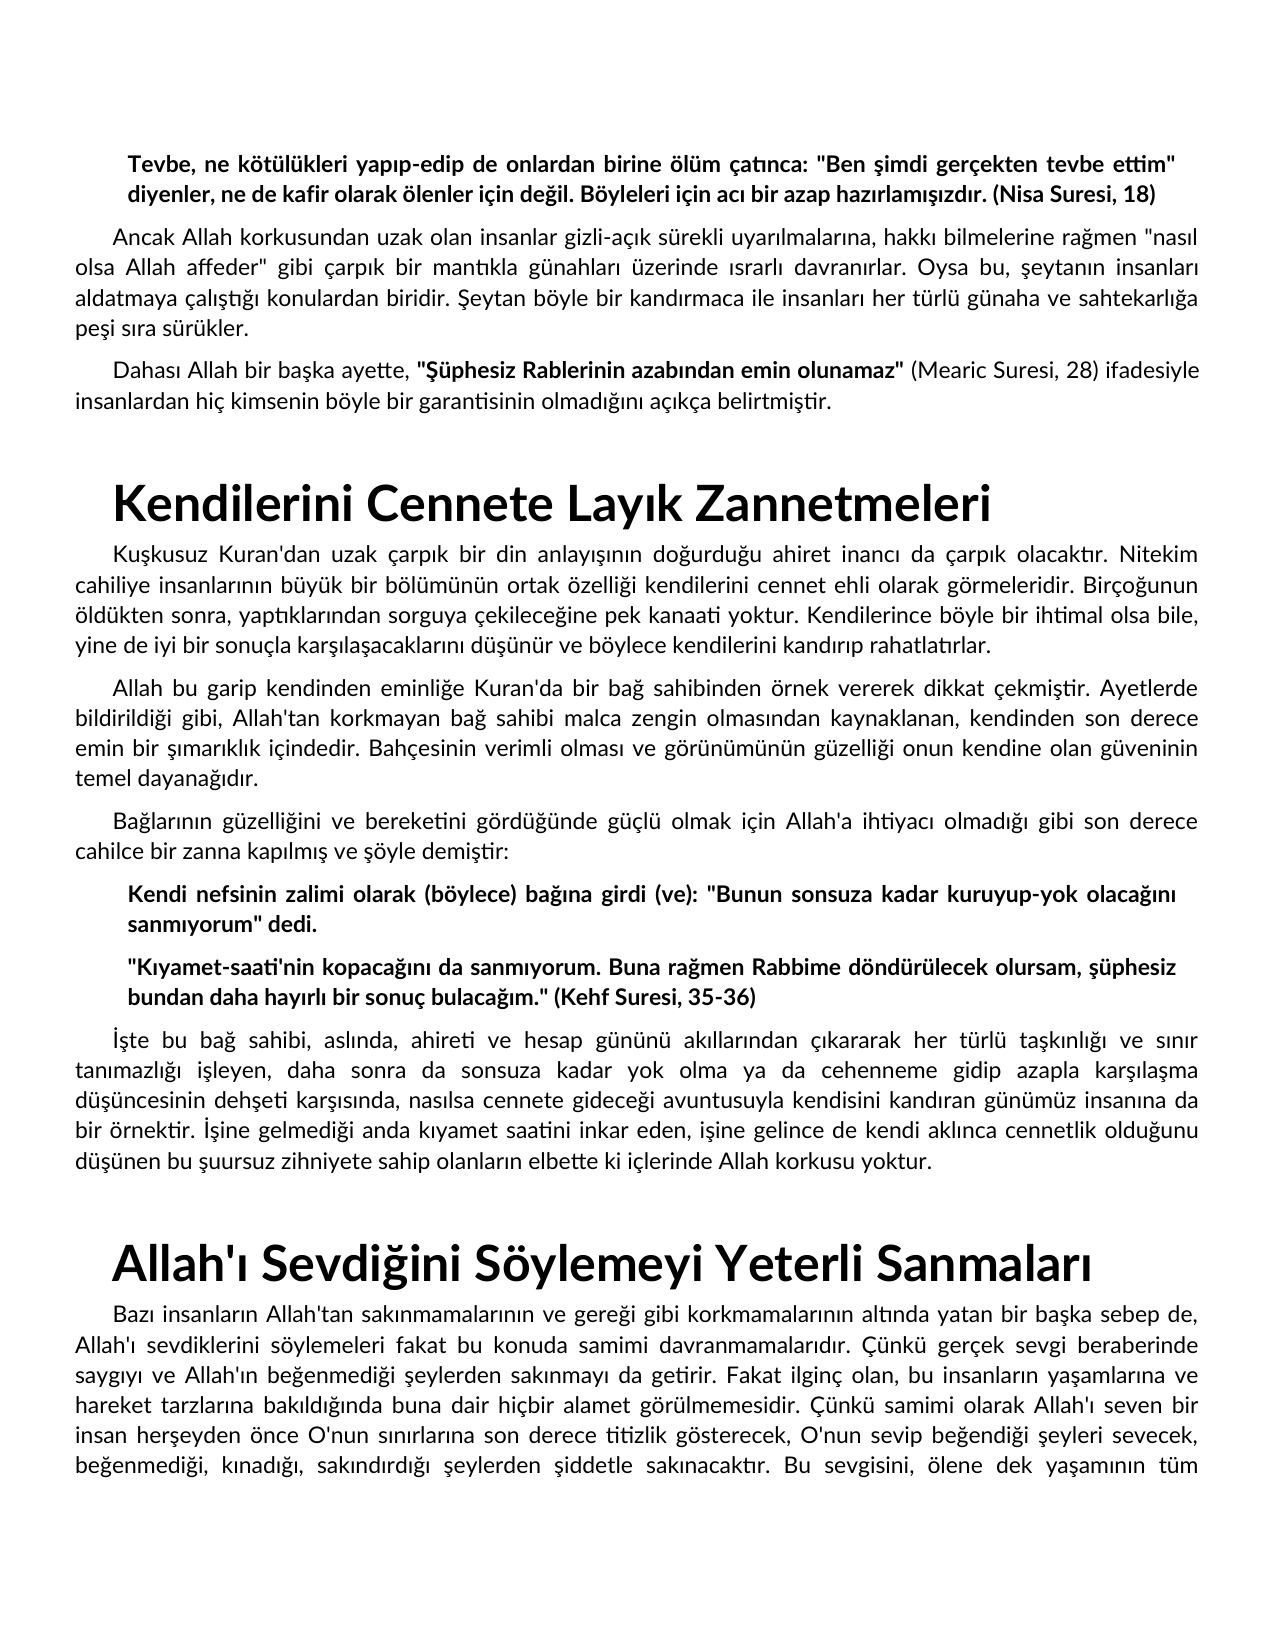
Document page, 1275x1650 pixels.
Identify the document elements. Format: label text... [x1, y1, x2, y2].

text "Kıyamet-saati'nin kopacağını da sanmıyorum. Buna rağmen Rabbime döndürülecek olursam, şüphesiz bundan daha hayırlı bir sonuç bulacağım." (Kehf Suresi, 35-36) [127, 953, 1177, 1010]
text İşte bu bağ sahibi, aslında, ahireti ve hesap gününü akıllarından çıkararak her türlü taşkınlığı ve sınır tanımazlığı işleyen, daha sonra da sonsuza kadar yok olma ya da cehenneme gidip azapla karşılaşma düşüncesinin dehşeti karşısında, nasılsa cennete gideceği avuntusuyla kendisini kandıran günümüz insanına da bir örnektir. İşine gelmediği anda kıyamet saatini inkar eden, işine gelince de kendi aklınca cennetlik olduğunu düşünen bu şuursuz zihniyete sahip olanların elbette ki içlerinde Allah korkusu yoktur. [75, 1026, 1200, 1174]
subtitle Kendilerini Cennete Layık Zannetmeleri [112, 472, 1200, 532]
subtitle Allah'ı Sevdiğini Söylemeyi Yeterli Sanmaları [112, 1232, 1200, 1292]
text Bağlarının güzelliğini ve bereketini gördüğünde güçlü olmak için Allah'a ihtiyacı olmadığı gibi son derece cahilce bir zanna kapılmış ve şöyle demiştir: [75, 807, 1200, 864]
text Bazı insanların Allah'tan sakınmamalarının ve gereği gibi korkmamalarının altında yatan bir başka sebep de, Allah'ı sevdiklerini söylemeleri fakat bu konuda samimi davranmamalarıdır. Çünkü gerçek sevgi beraberinde saygıyı ve Allah'ın beğenmediği şeylerden sakınmayı da getirir. Fakat ilginç olan, bu insanların yaşamlarına ve hareket tarzlarına bakıldığında buna dair hiçbir alamet görülmemesidir. Çünkü samimi olarak Allah'ı seven bir insan herşeyden önce O'nun sınırlarına son derece titizlik gösterecek, O'nun sevip beğendiği şeyleri sevecek, beğenmediği, kınadığı, sakındırdığı şeylerden şiddetle sakınacaktır. Bu sevgisini, ölene dek yaşamının tüm [75, 1300, 1200, 1479]
text Kendi nefsinin zalimi olarak (böylece) bağına girdi (ve): "Bunun sonsuza kadar kuruyup-yok olacağını sanmıyorum" dedi. [127, 880, 1177, 937]
text Dahası Allah bir başka ayette, "Şüphesiz Rablerinin azabından emin olunamaz" (Mearic Suresi, 28) ifadesiyle insanlardan hiç kimsenin böyle bir garantisinin olmadığını açıkça belirtmiştir. [75, 356, 1200, 414]
text Ancak Allah korkusundan uzak olan insanlar gizli-açık sürekli uyarılmalarına, hakkı bilmelerine rağmen "nasıl olsa Allah affeder" gibi çarpık bir mantıkla günahları üzerinde ısrarlı davranırlar. Oysa bu, şeytanın insanları aldatmaya çalıştığı konulardan biridir. Şeytan böyle bir kandırmaca ile insanları her türlü günaha ve sahtekarlığa peşi sıra sürükler. [75, 223, 1200, 341]
text Allah bu garip kendinden eminliğe Kuran'da bir bağ sahibinden örnek vererek dikkat çekmiştir. Ayetlerde bildirildiği gibi, Allah'tan korkmayan bağ sahibi malca zengin olmasından kaynaklanan, kendinden son derece emin bir şımarıklık içindedir. Bahçesinin verimli olması ve görünümünün güzelliği onun kendine olan güveninin temel dayanağıdır. [75, 673, 1200, 792]
text Kuşkusuz Kuran'dan uzak çarpık bir din anlayışının doğurduğu ahiret inancı da çarpık olacaktır. Nitekim cahiliye insanlarının büyük bir bölümünün ortak özelliği kendilerini cennet ehli olarak görmeleridir. Birçoğunun öldükten sonra, yaptıklarından sorguya çekileceğine pek kanaati yoktur. Kendilerince böyle bir ihtimal olsa bile, yine de iyi bir sonuçla karşılaşacaklarını düşünür ve böylece kendilerini kandırıp rahatlatırlar. [75, 540, 1200, 658]
text Tevbe, ne kötülükleri yapıp-edip de onlardan birine ölüm çatınca: "Ben şimdi gerçekten tevbe ettim" diyenler, ne de kafir olarak ölenler için değil. Böyleleri için acı bir azap hazırlamışızdır. (Nisa Suresi, 18) [127, 150, 1177, 208]
